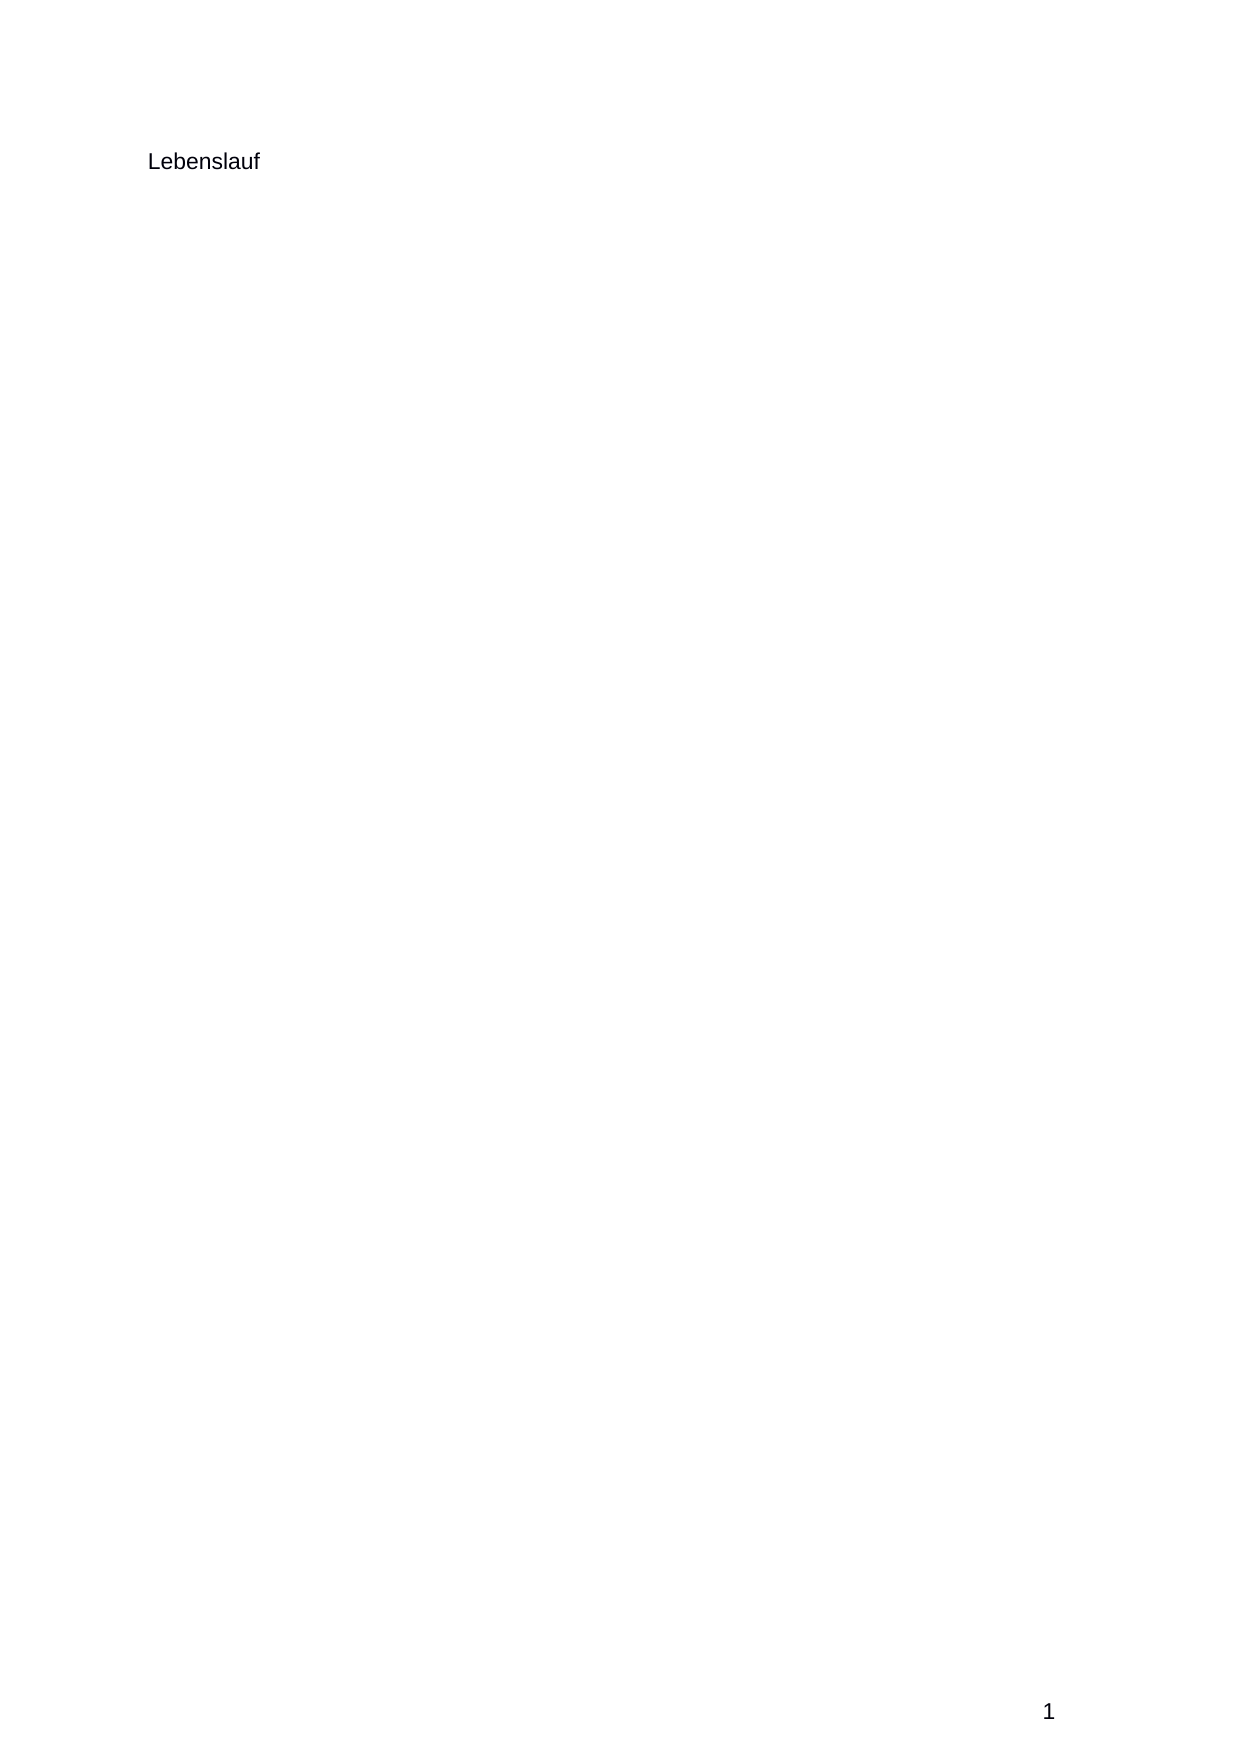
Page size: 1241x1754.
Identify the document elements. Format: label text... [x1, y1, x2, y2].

text Lebenslauf [148, 148, 1092, 174]
